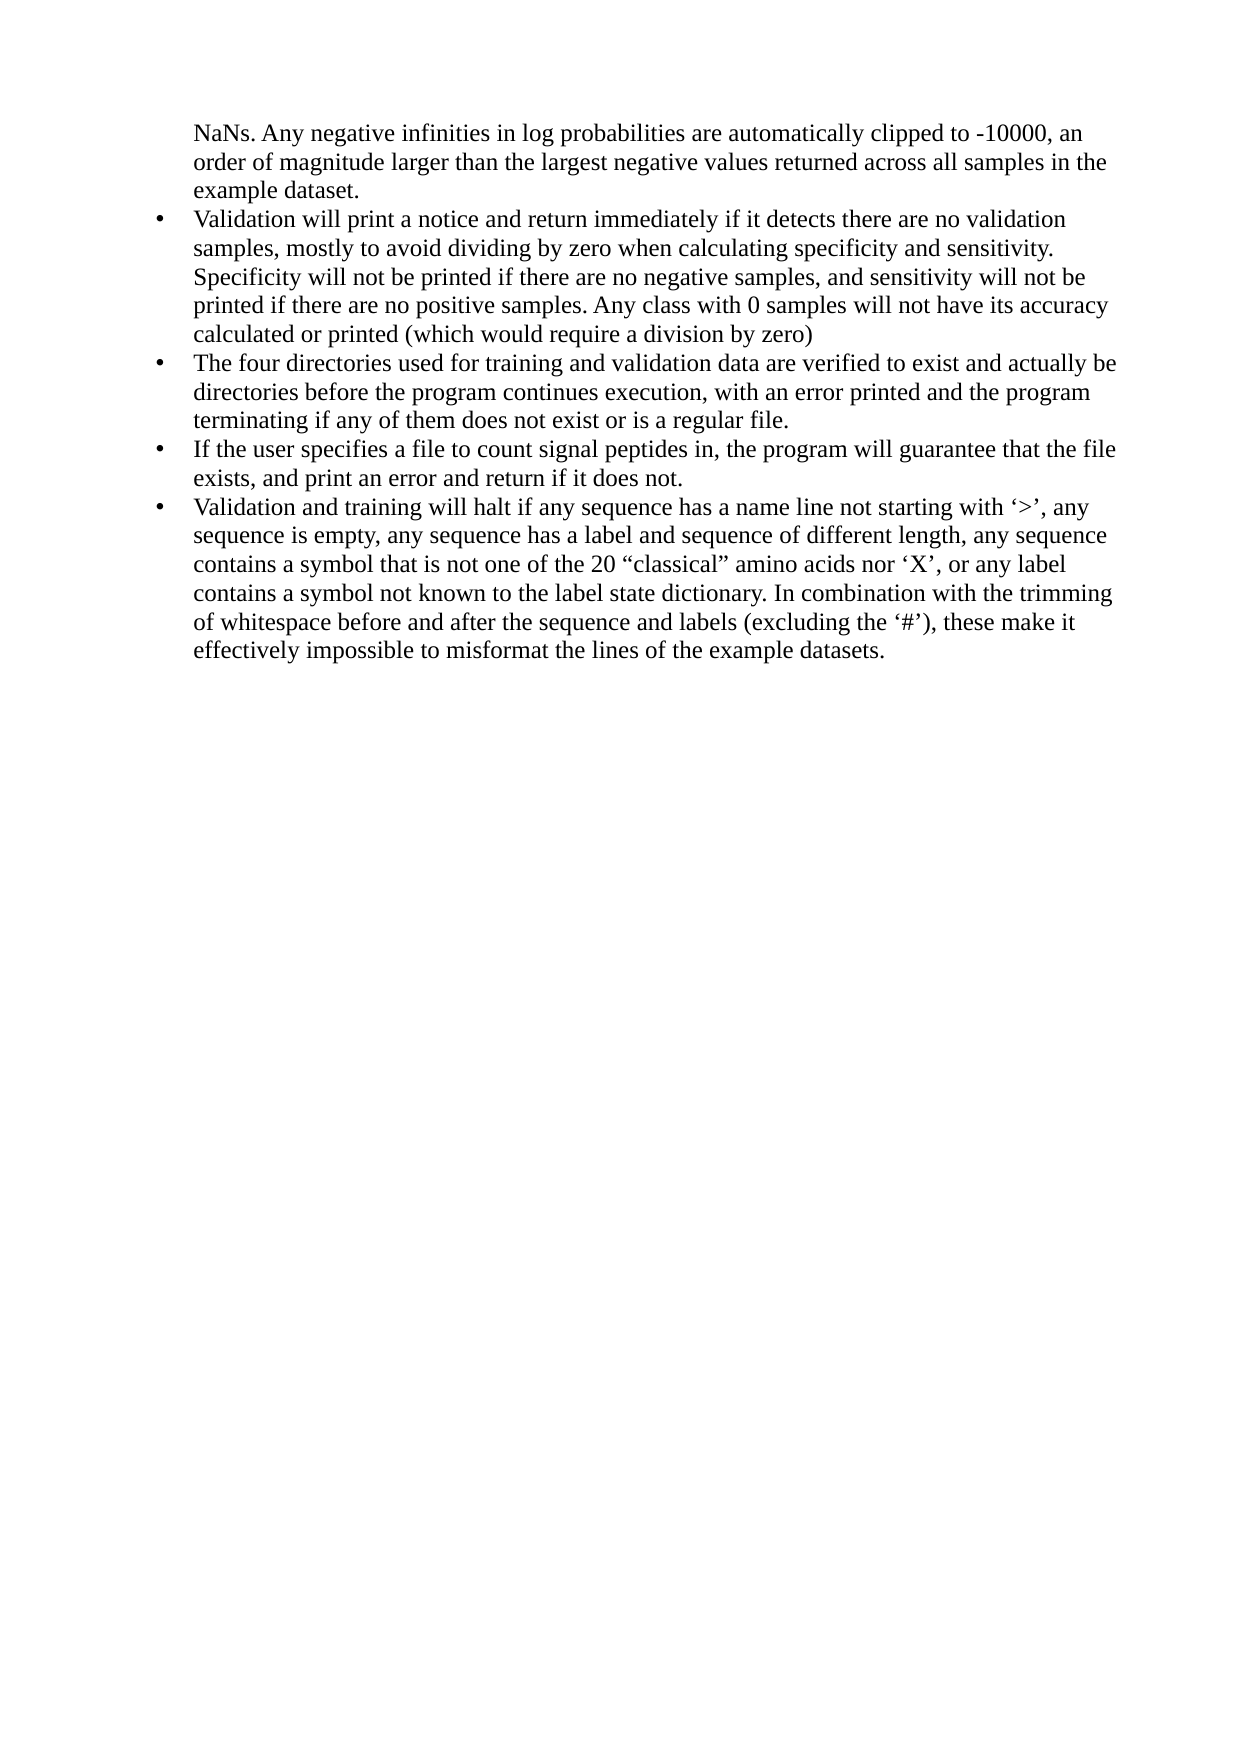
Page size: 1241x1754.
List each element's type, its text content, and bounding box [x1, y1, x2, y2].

list NaNs. Any negative infinities in log probabilities are automatically clipped to -10000, an order of magnitude larger than the largest negative values returned across all samples in the example dataset. [156, 118, 1122, 204]
list The four directories used for training and validation data are verified to exist and actually be directories before the program continues execution, with an error printed and the program terminating if any of them does not exist or is a regular file. [156, 348, 1122, 434]
list If the user specifies a file to count signal peptides in, the program will guarantee that the file exists, and print an error and return if it does not. [156, 434, 1122, 492]
list Validation will print a notice and return immediately if it detects there are no validation samples, mostly to avoid dividing by zero when calculating specificity and sensitivity. Specificity will not be printed if there are no negative samples, and sensitivity will not be printed if there are no positive samples. Any class with 0 samples will not have its accuracy calculated or printed (which would require a division by zero) [156, 204, 1122, 348]
list Validation and training will halt if any sequence has a name line not starting with ‘>’, any sequence is empty, any sequence has a label and sequence of different length, any sequence contains a symbol that is not one of the 20 “classical” amino acids nor ‘X’, or any label contains a symbol not known to the label state dictionary. In combination with the trimming of whitespace before and after the sequence and labels (excluding the ‘#’), these make it effectively impossible to misformat the lines of the example datasets. [156, 492, 1122, 664]
